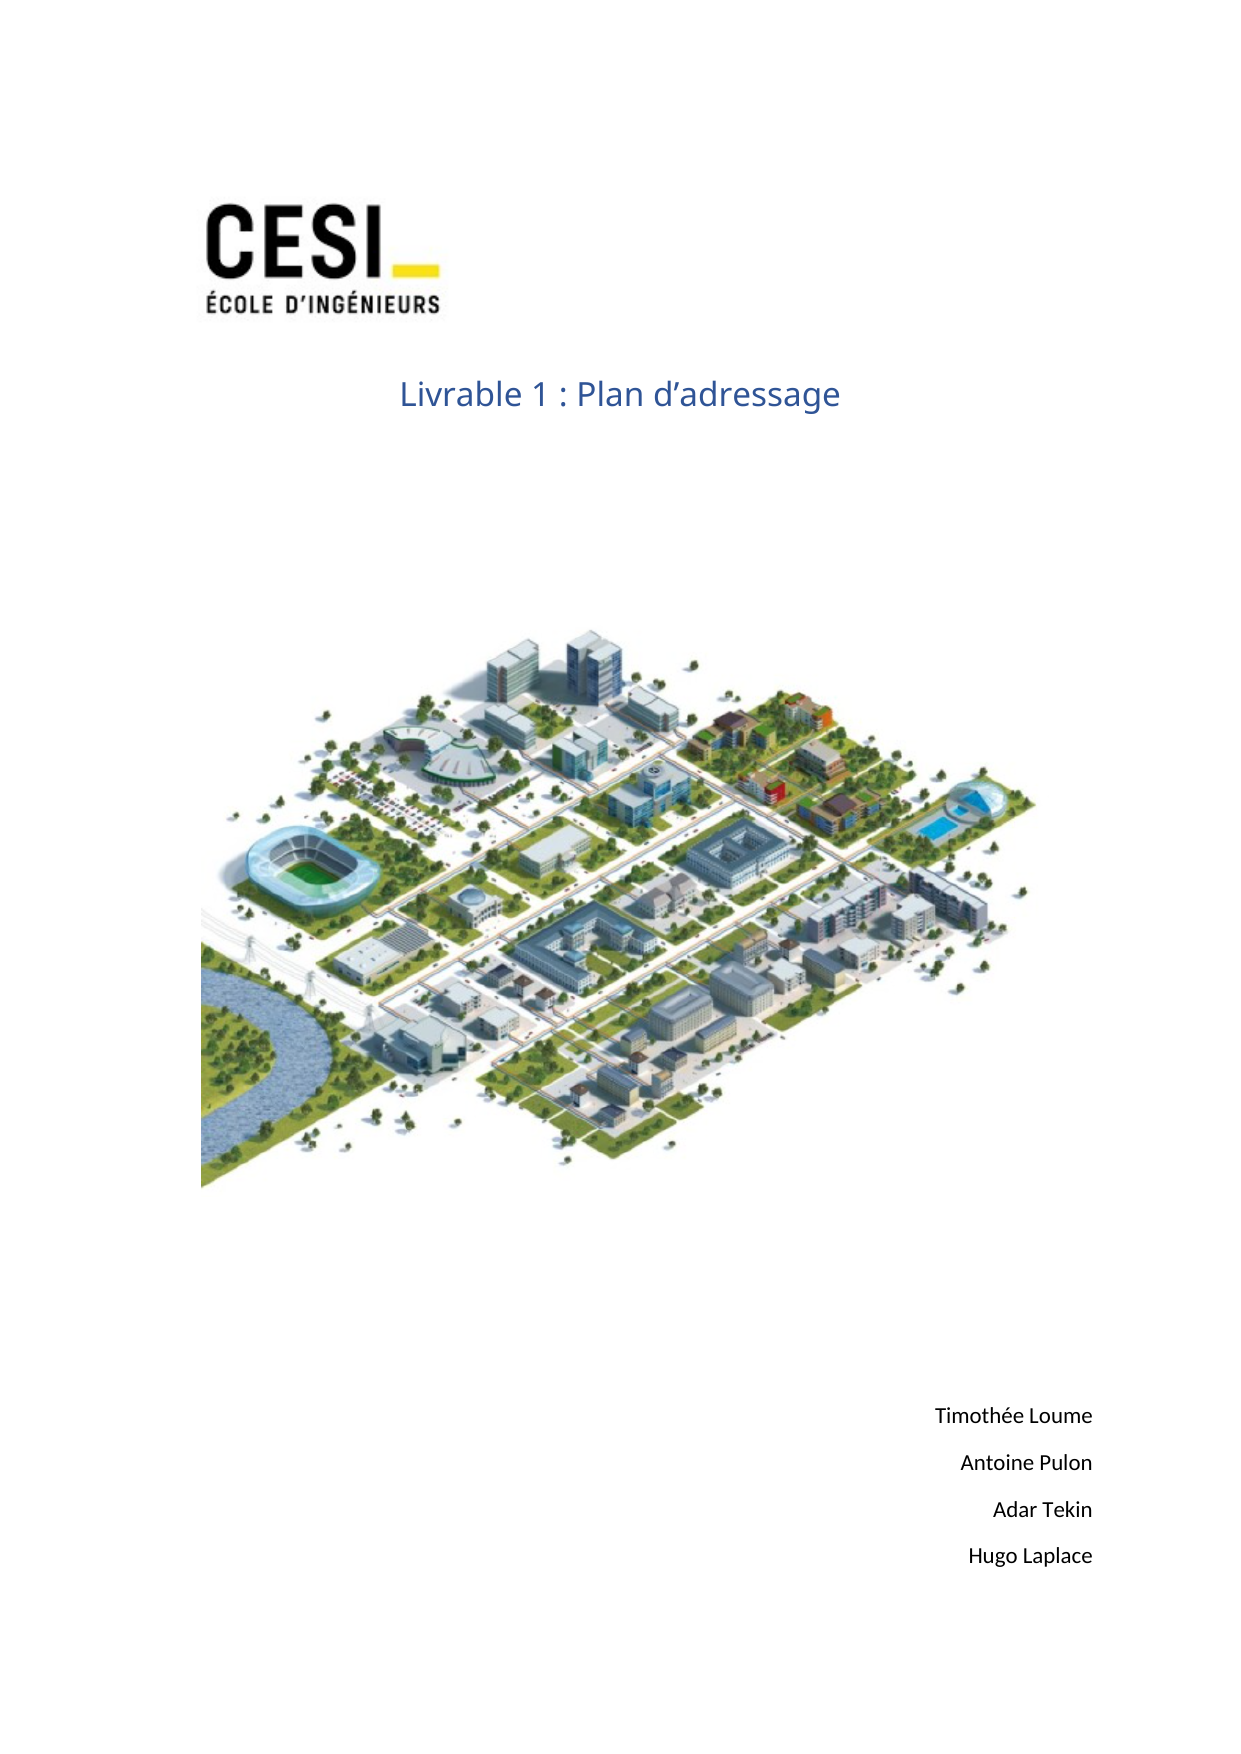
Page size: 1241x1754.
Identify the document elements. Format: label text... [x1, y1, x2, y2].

text Antoine Pulon [148, 1448, 1093, 1476]
subtitle Livrable 1 : Plan d’adressage [148, 371, 1093, 416]
text Adar Tekin [148, 1495, 1093, 1523]
text Hugo Laplace [148, 1541, 1093, 1569]
text Timothée Loume [148, 1402, 1093, 1430]
